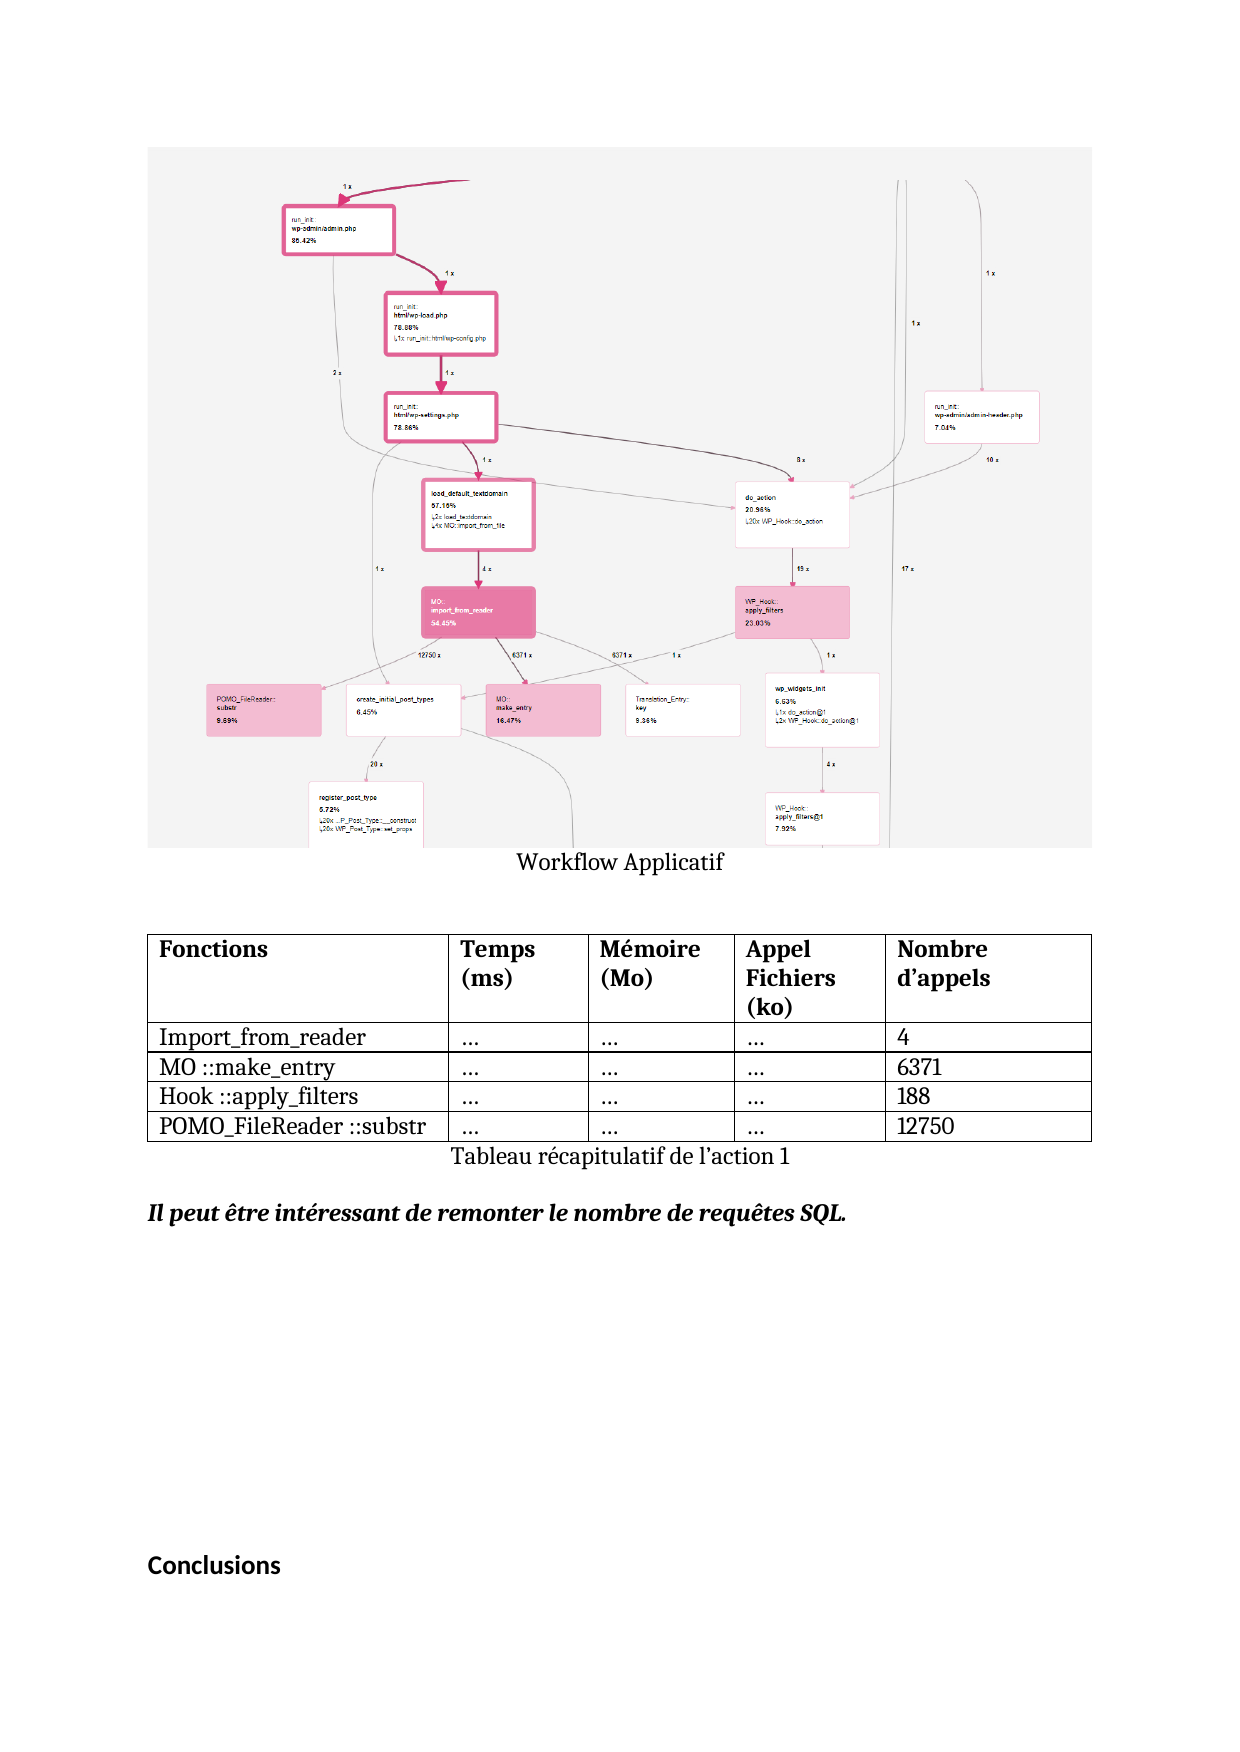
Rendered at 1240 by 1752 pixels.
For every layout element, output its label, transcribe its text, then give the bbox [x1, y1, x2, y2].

text Il peut être intéressant de remonter le nombre de requêtes SQL. [148, 1199, 1092, 1228]
table_header Temps (ms) [449, 935, 588, 1022]
table_cell POMO_FileReader ::substr [148, 1112, 448, 1141]
text Tableau récapitulatif de l’action 1 [148, 1142, 1092, 1171]
table_cell 12750 [886, 1112, 1091, 1141]
subtitle Conclusions [148, 1548, 1092, 1581]
table_cell … [449, 1112, 588, 1141]
table_cell 4 [886, 1023, 1091, 1051]
table_header Appel Fichiers (ko) [735, 935, 885, 1022]
table_cell 6371 [886, 1053, 1091, 1081]
table_cell Hook ::apply_filters [148, 1082, 448, 1111]
table_cell … [735, 1082, 885, 1111]
table_header Fonctions [148, 935, 448, 1022]
table_cell … [735, 1053, 885, 1081]
table_cell … [589, 1053, 734, 1081]
table_cell … [735, 1023, 885, 1051]
table_cell 188 [886, 1082, 1091, 1111]
table_header Nombre d’appels [886, 935, 1091, 1022]
text Workflow Applicatif [148, 848, 1092, 877]
table_cell … [589, 1023, 734, 1051]
table_cell Import_from_reader [148, 1023, 448, 1051]
table_cell … [589, 1082, 734, 1111]
table_cell … [449, 1053, 588, 1081]
table_cell MO ::make_entry [148, 1053, 448, 1081]
table_cell … [589, 1112, 734, 1141]
table_cell … [735, 1112, 885, 1141]
table_header Mémoire (Mo) [589, 935, 734, 1022]
table_cell … [449, 1023, 588, 1051]
table_cell … [449, 1082, 588, 1111]
